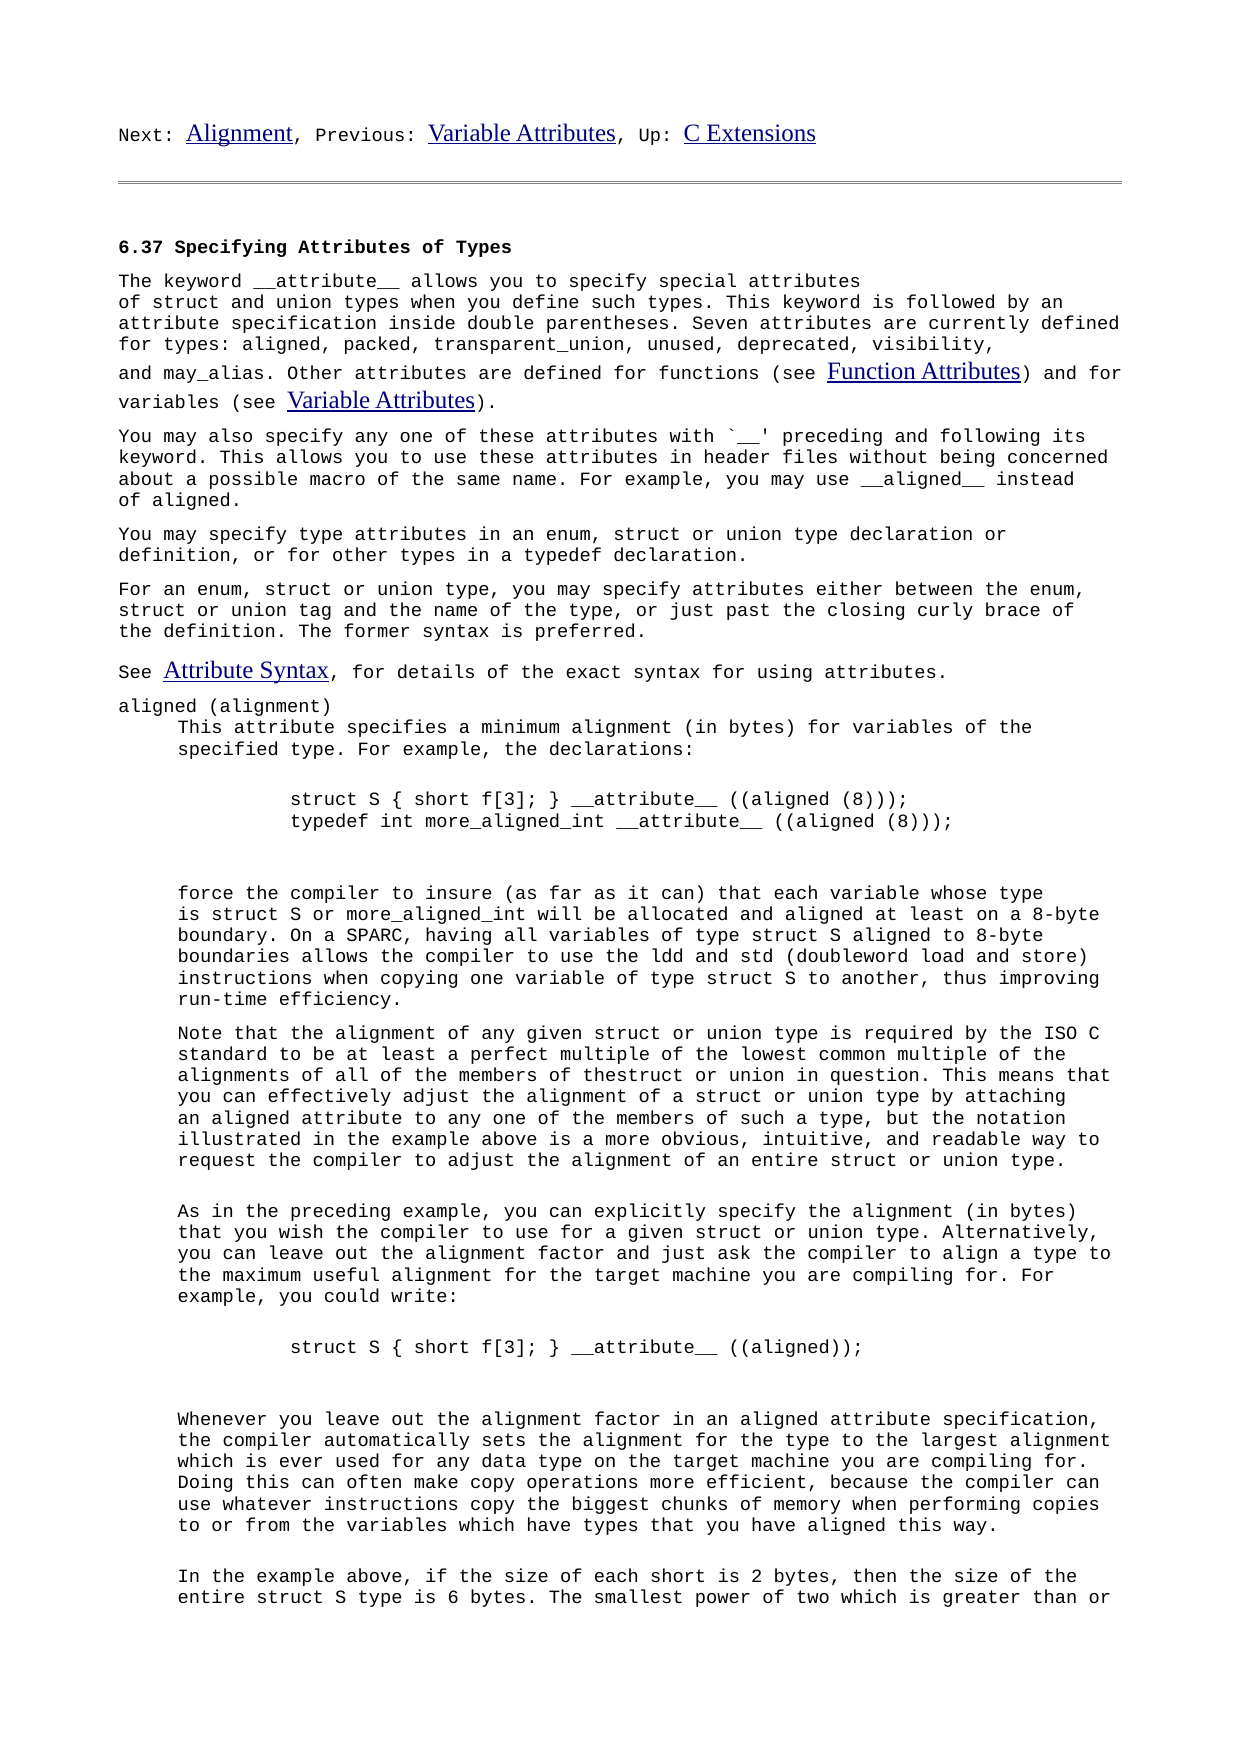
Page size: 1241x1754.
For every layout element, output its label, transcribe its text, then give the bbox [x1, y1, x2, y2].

list This attribute specifies a minimum alignment (in bytes) for variables of the specified type. For example, the declarations: [177, 718, 1122, 761]
text struct S { short f[3]; } __attribute__ ((aligned (8))); [177, 790, 1122, 811]
list Note that the alignment of any given struct or union type is required by the ISO C standard to be at least a perfect multiple of the lowest common multiple of the alignments of all of the members of thestruct or union in question. This means that you can effectively adjust the alignment of a struct or union type by attaching an aligned attribute to any one of the members of such a type, but the notation illustrated in the example above is a more obvious, intuitive, and readable way to request the compiler to adjust the alignment of an entire struct or union type. [177, 1023, 1122, 1172]
text typedef int more_aligned_int __attribute__ ((aligned (8))); [177, 811, 1122, 833]
text See Attribute Syntax, for details of the exact syntax for using attributes. [118, 656, 1122, 684]
text Next: Alignment, Previous: Variable Attributes, Up: C Extensions [118, 118, 1122, 147]
subtitle aligned (alignment) [118, 697, 1122, 718]
list In the example above, if the size of each short is 2 bytes, then the size of the entire struct S type is 6 bytes. The smallest power of two which is greater than or [177, 1566, 1122, 1609]
text You may also specify any one of these attributes with `__' preceding and following its keyword. This allows you to use these attributes in header files without being concerned about a possible macro of the same name. For example, you may use __aligned__ instead of aligned. [118, 427, 1122, 512]
text You may specify type attributes in an enum, struct or union type declaration or definition, or for other types in a typedef declaration. [118, 524, 1122, 567]
text force the compiler to insure (as far as it can) that each variable whose type is struct S or more_aligned_int will be allocated and aligned at least on a 8-byte boundary. On a SPARC, having all variables of type struct S aligned to 8-byte boundaries allows the compiler to use the ldd and std (doubleword load and store) instructions when copying one variable of type struct S to another, thus improving run-time efficiency. [177, 883, 1122, 1011]
text struct S { short f[3]; } __attribute__ ((aligned)); [177, 1337, 1122, 1359]
subtitle 6.37 Specifying Attributes of Types [118, 238, 1122, 259]
text The keyword __attribute__ allows you to specify special attributes of struct and union types when you define such types. This keyword is followed by an attribute specification inside double parentheses. Seven attributes are currently defined for types: aligned, packed, transparent_union, unused, deprecated, visibility, and may_alias. Other attributes are defined for functions (see Function Attributes) and for variables (see Variable Attributes). [118, 271, 1122, 414]
list As in the preceding example, you can explicitly specify the alignment (in bytes) that you wish the compiler to use for a given struct or union type. Alternatively, you can leave out the alignment factor and just ask the compiler to align a type to the maximum useful alignment for the target machine you are compiling for. For example, you could write: [177, 1202, 1122, 1308]
text For an enum, struct or union type, you may specify attributes either between the enum, struct or union tag and the name of the type, or just past the closing curly brace of the definition. The former syntax is preferred. [118, 579, 1122, 643]
list Whenever you leave out the alignment factor in an aligned attribute specification, the compiler automatically sets the alignment for the type to the largest alignment which is ever used for any data type on the target machine you are compiling for. Doing this can often make copy operations more efficient, because the compiler can use whatever instructions copy the biggest chunks of memory when performing copies to or from the variables which have types that you have aligned this way. [177, 1409, 1122, 1537]
